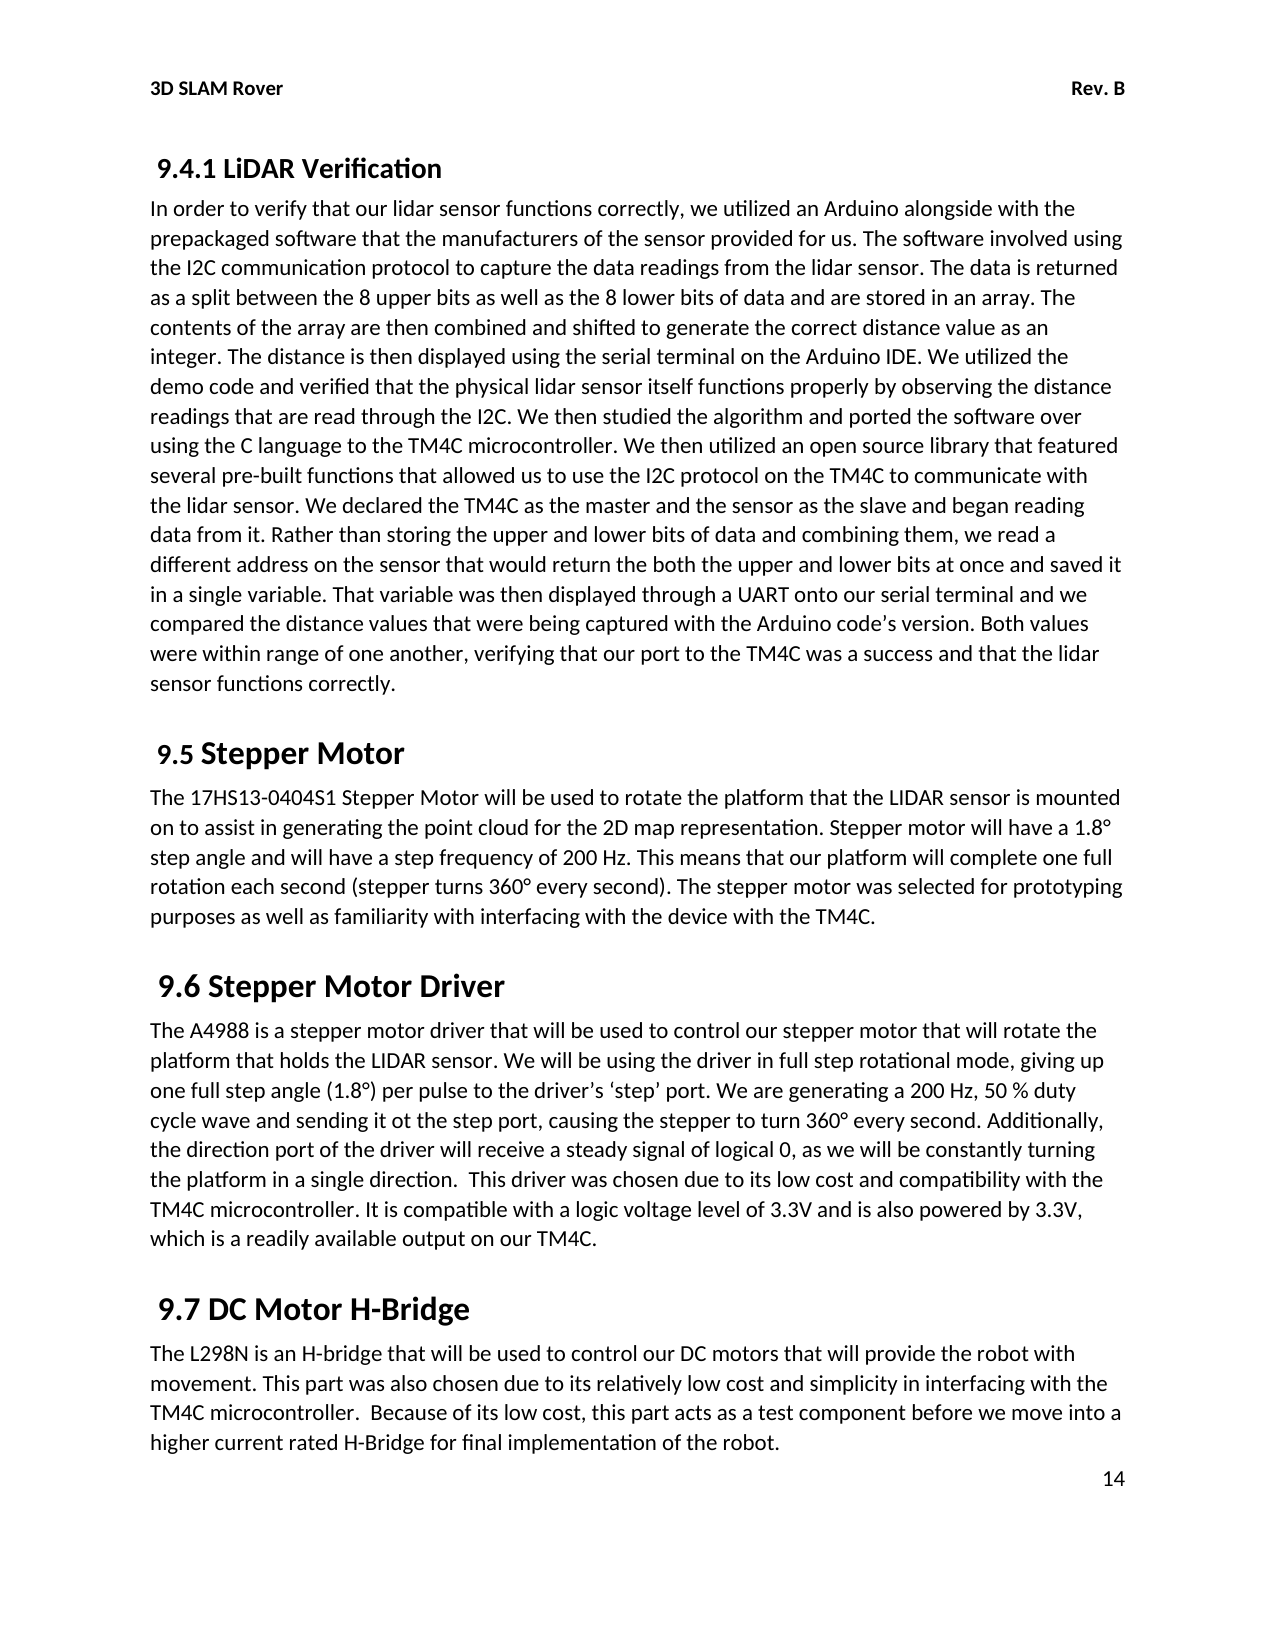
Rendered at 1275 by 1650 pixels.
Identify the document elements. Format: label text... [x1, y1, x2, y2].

subtitle Stepper Motor Driver [150, 965, 1125, 1006]
subtitle LiDAR Verification [150, 150, 1125, 186]
subtitle DC Motor H-Bridge [150, 1287, 1125, 1328]
text The A4988 is a stepper motor driver that will be used to control our stepper motor that will rotate the platform that holds the LIDAR sensor. We will be using the driver in full step rotational mode, giving up one full step angle (1.8°) per pulse to the driver’s ‘step’ port. We are generating a 200 Hz, 50 % duty cycle wave and sending it ot the step port, causing the stepper to turn 360° every second. Additionally, the direction port of the driver will receive a steady signal of logical 0, as we will be constantly turning the platform in a single direction. This driver was chosen due to its low cost and compatibility with the TM4C microcontroller. It is compatible with a logic voltage level of 3.3V and is also powered by 3.3V, which is a readily available output on our TM4C. [150, 1017, 1125, 1252]
subtitle Stepper Motor [150, 732, 1125, 773]
text In order to verify that our lidar sensor functions correctly, we utilized an Arduino alongside with the prepackaged software that the manufacturers of the sensor provided for us. The software involved using the I2C communication protocol to capture the data readings from the lidar sensor. The data is returned as a split between the 8 upper bits as well as the 8 lower bits of data and are stored in an array. The contents of the array are then combined and shifted to generate the correct distance value as an integer. The distance is then displayed using the serial terminal on the Arduino IDE. We utilized the demo code and verified that the physical lidar sensor itself functions properly by observing the distance readings that are read through the I2C. We then studied the algorithm and ported the software over using the C language to the TM4C microcontroller. We then utilized an open source library that featured several pre-built functions that allowed us to use the I2C protocol on the TM4C to communicate with the lidar sensor. We declared the TM4C as the master and the sensor as the slave and began reading data from it. Rather than storing the upper and lower bits of data and combining them, we read a different address on the sensor that would return the both the upper and lower bits at once and saved it in a single variable. That variable was then displayed through a UART onto our serial terminal and we compared the distance values that were being captured with the Arduino code’s version. Both values were within range of one another, verifying that our port to the TM4C was a success and that the lidar sensor functions correctly. [150, 194, 1125, 697]
text The L298N is an H-bridge that will be used to control our DC motors that will provide the robot with movement. This part was also chosen due to its relatively low cost and simplicity in interfacing with the TM4C microcontroller. Because of its low cost, this part acts as a test component before we move into a higher current rated H-Bridge for final implementation of the robot. [150, 1339, 1125, 1456]
text The 17HS13-0404S1 Stepper Motor will be used to rotate the platform that the LIDAR sensor is mounted on to assist in generating the point cloud for the 2D map representation. Stepper motor will have a 1.8° step angle and will have a step frequency of 200 Hz. This means that our platform will complete one full rotation each second (stepper turns 360° every second). The stepper motor was selected for prototyping purposes as well as familiarity with interfacing with the device with the TM4C. [150, 783, 1125, 930]
